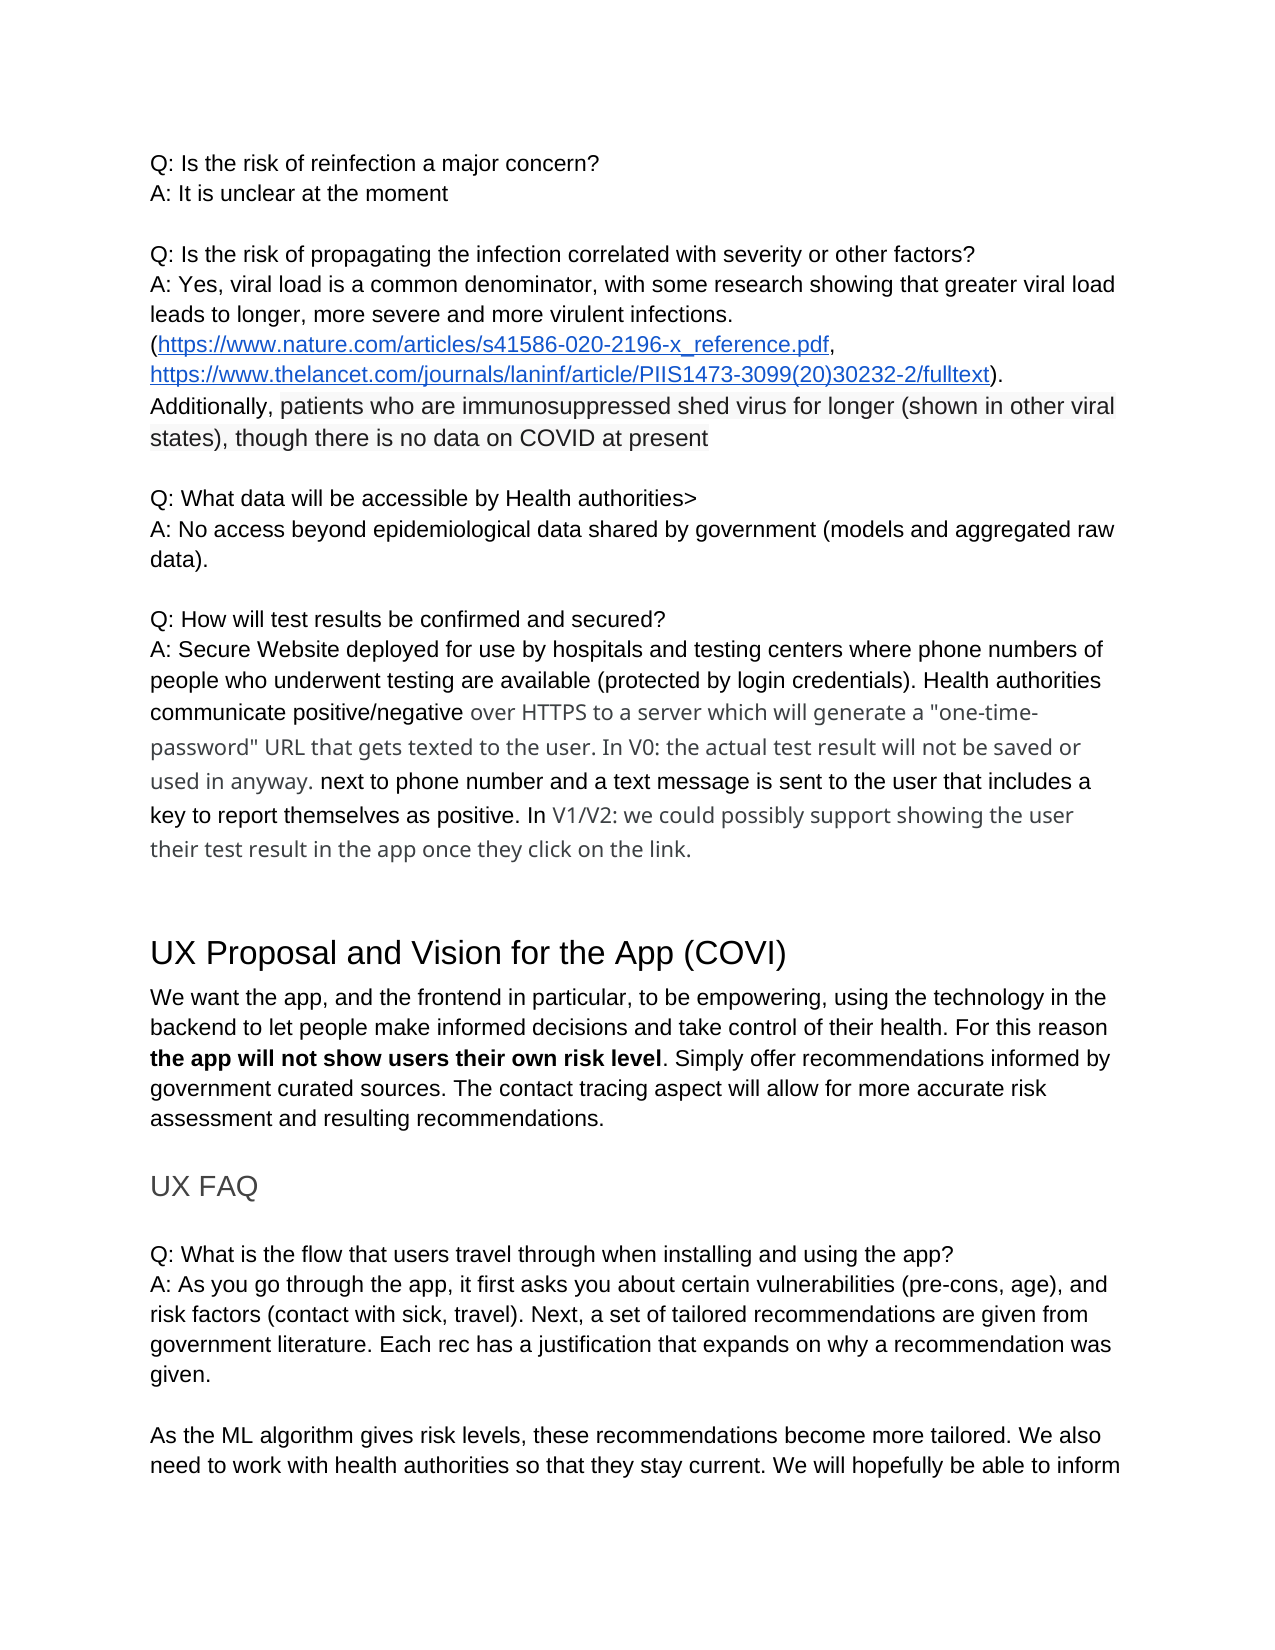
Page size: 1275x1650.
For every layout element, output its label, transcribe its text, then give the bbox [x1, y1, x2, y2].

text Q: Is the risk of reinfection a major concern? [150, 150, 1125, 176]
text A: No access beyond epidemiological data shared by government (models and aggregated raw data). [150, 516, 1125, 572]
text As the ML algorithm gives risk levels, these recommendations become more tailored. We also need to work with health authorities so that they stay current. We will hopefully be able to inform [150, 1422, 1125, 1478]
text Q: What data will be accessible by Health authorities> [150, 485, 1125, 512]
text We want the app, and the frontend in particular, to be empowering, using the technology in the backend to let people make informed decisions and take control of their health. For this reason the app will not show users their own risk level. Simply offer recommendations informed by government curated sources. The contact tracing aspect will allow for more accurate risk assessment and resulting recommendations. [150, 984, 1125, 1131]
text A: As you go through the app, it first asks you about certain vulnerabilities (pre-cons, age), and risk factors (contact with sick, travel). Next, a set of tailored recommendations are given from government literature. Each rec has a justification that expands on why a recommendation was given. [150, 1271, 1125, 1388]
text A: Secure Website deployed for use by hospitals and testing centers where phone numbers of people who underwent testing are available (protected by login credentials). Health authorities communicate positive/negative over HTTPS to a server which will generate a "one-time-password" URL that gets texted to the user. In V0: the actual test result will not be saved or used in anyway. next to phone number and a text message is sent to the user that includes a key to report themselves as positive. In V1/V2: we could possibly support showing the user their test result in the app once they click on the link. [150, 636, 1125, 864]
subtitle UX FAQ [150, 1168, 1125, 1202]
text A: It is unclear at the moment [150, 180, 1125, 207]
text A: Yes, viral load is a common denominator, with some research showing that greater viral load leads to longer, more severe and more virulent infections. (https://www.nature.com/articles/s41586-020-2196-x_reference.pdf, https://www.thelancet.com/journals/laninf/article/PIIS1473-3099(20)30232-2/fulltext). Additionally, patients who are immunosuppressed shed virus for longer (shown in other viral states), though there is no data on COVID at present [150, 271, 1125, 451]
text Q: What is the flow that users travel through when installing and using the app? [150, 1241, 1125, 1267]
text Q: How will test results be confirmed and secured? [150, 606, 1125, 633]
text Q: Is the risk of propagating the infection correlated with severity or other factors? [150, 241, 1125, 267]
subtitle UX Proposal and Vision for the App (COVI) [150, 933, 1125, 972]
